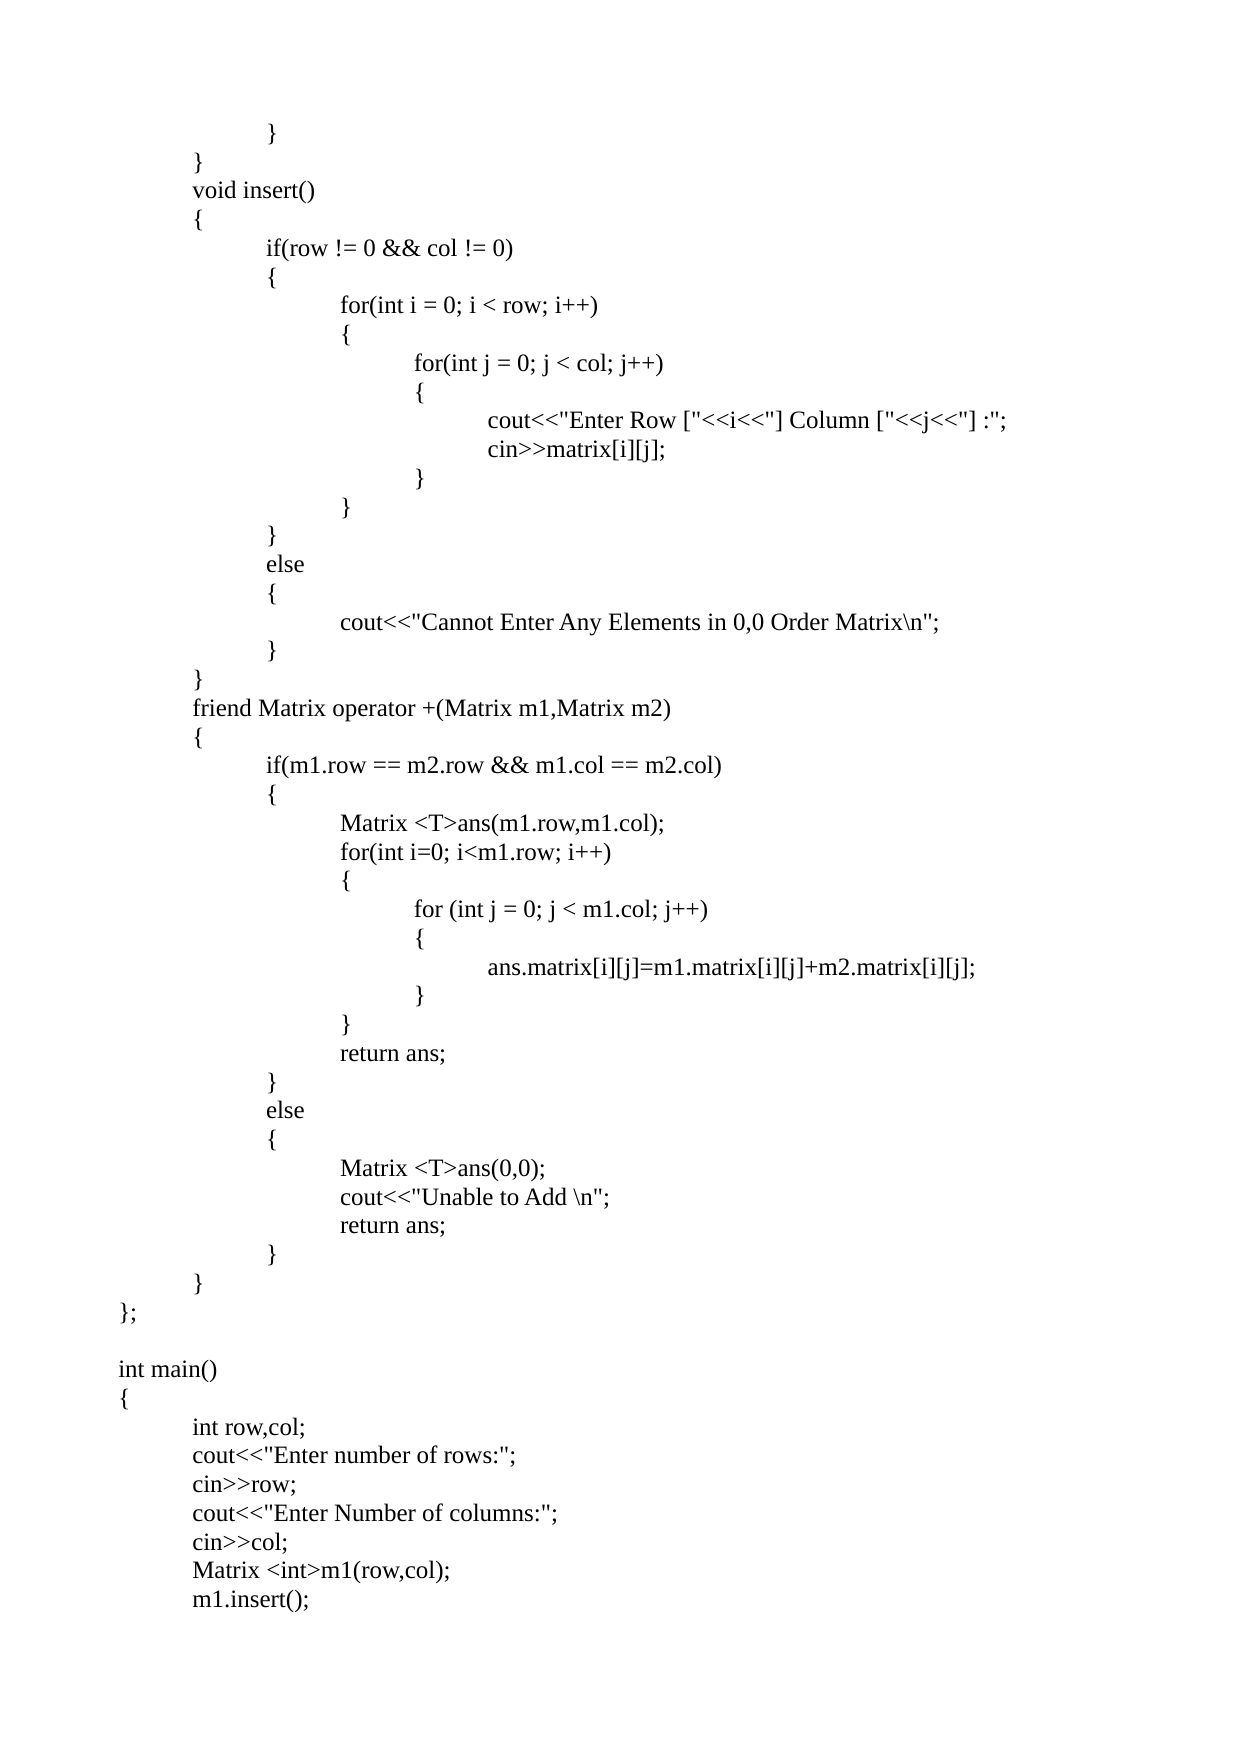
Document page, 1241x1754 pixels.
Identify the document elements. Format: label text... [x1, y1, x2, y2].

text int main() [118, 1354, 1122, 1383]
text { [118, 319, 1122, 348]
text { [118, 377, 1122, 406]
text { [118, 866, 1122, 894]
text { [118, 923, 1122, 952]
text { [118, 1124, 1122, 1153]
text } [118, 636, 1122, 664]
text } [118, 981, 1122, 1009]
text } [118, 521, 1122, 549]
text for(int i=0; i<m1.row; i++) [118, 837, 1122, 866]
text if(row != 0 && col != 0) [118, 233, 1122, 262]
text cout<<"Unable to Add \n"; [118, 1182, 1122, 1211]
text } [118, 1239, 1122, 1268]
text { [118, 779, 1122, 808]
text { [118, 578, 1122, 607]
text ans.matrix[i][j]=m1.matrix[i][j]+m2.matrix[i][j]; [118, 952, 1122, 981]
text for(int i = 0; i < row; i++) [118, 291, 1122, 319]
text } [118, 1067, 1122, 1096]
text m1.insert(); [118, 1584, 1122, 1613]
text cout<<"Enter Number of columns:"; [118, 1498, 1122, 1527]
text return ans; [118, 1211, 1122, 1239]
text { [118, 1383, 1122, 1412]
text }; [118, 1297, 1122, 1326]
text for (int j = 0; j < m1.col; j++) [118, 894, 1122, 923]
text else [118, 1096, 1122, 1124]
text Matrix <int>m1(row,col); [118, 1556, 1122, 1584]
text } [118, 463, 1122, 492]
text } [118, 492, 1122, 521]
text Matrix <T>ans(m1.row,m1.col); [118, 808, 1122, 837]
text return ans; [118, 1038, 1122, 1067]
text friend Matrix operator +(Matrix m1,Matrix m2) [118, 693, 1122, 722]
text cin>>matrix[i][j]; [118, 434, 1122, 463]
text } [118, 1268, 1122, 1297]
text } [118, 1009, 1122, 1038]
text cout<<"Enter Row ["<<i<<"] Column ["<<j<<"] :"; [118, 406, 1122, 434]
text } [118, 664, 1122, 693]
text Matrix <T>ans(0,0); [118, 1153, 1122, 1182]
text cout<<"Cannot Enter Any Elements in 0,0 Order Matrix\n"; [118, 607, 1122, 636]
text } [118, 118, 1122, 147]
text { [118, 262, 1122, 291]
text } [118, 147, 1122, 176]
text int row,col; [118, 1412, 1122, 1441]
text cin>>row; [118, 1469, 1122, 1498]
text else [118, 549, 1122, 578]
text { [118, 722, 1122, 751]
text void insert() [118, 176, 1122, 204]
text if(m1.row == m2.row && m1.col == m2.col) [118, 751, 1122, 779]
text cout<<"Enter number of rows:"; [118, 1441, 1122, 1469]
text { [118, 204, 1122, 233]
text cin>>col; [118, 1527, 1122, 1556]
text for(int j = 0; j < col; j++) [118, 348, 1122, 377]
